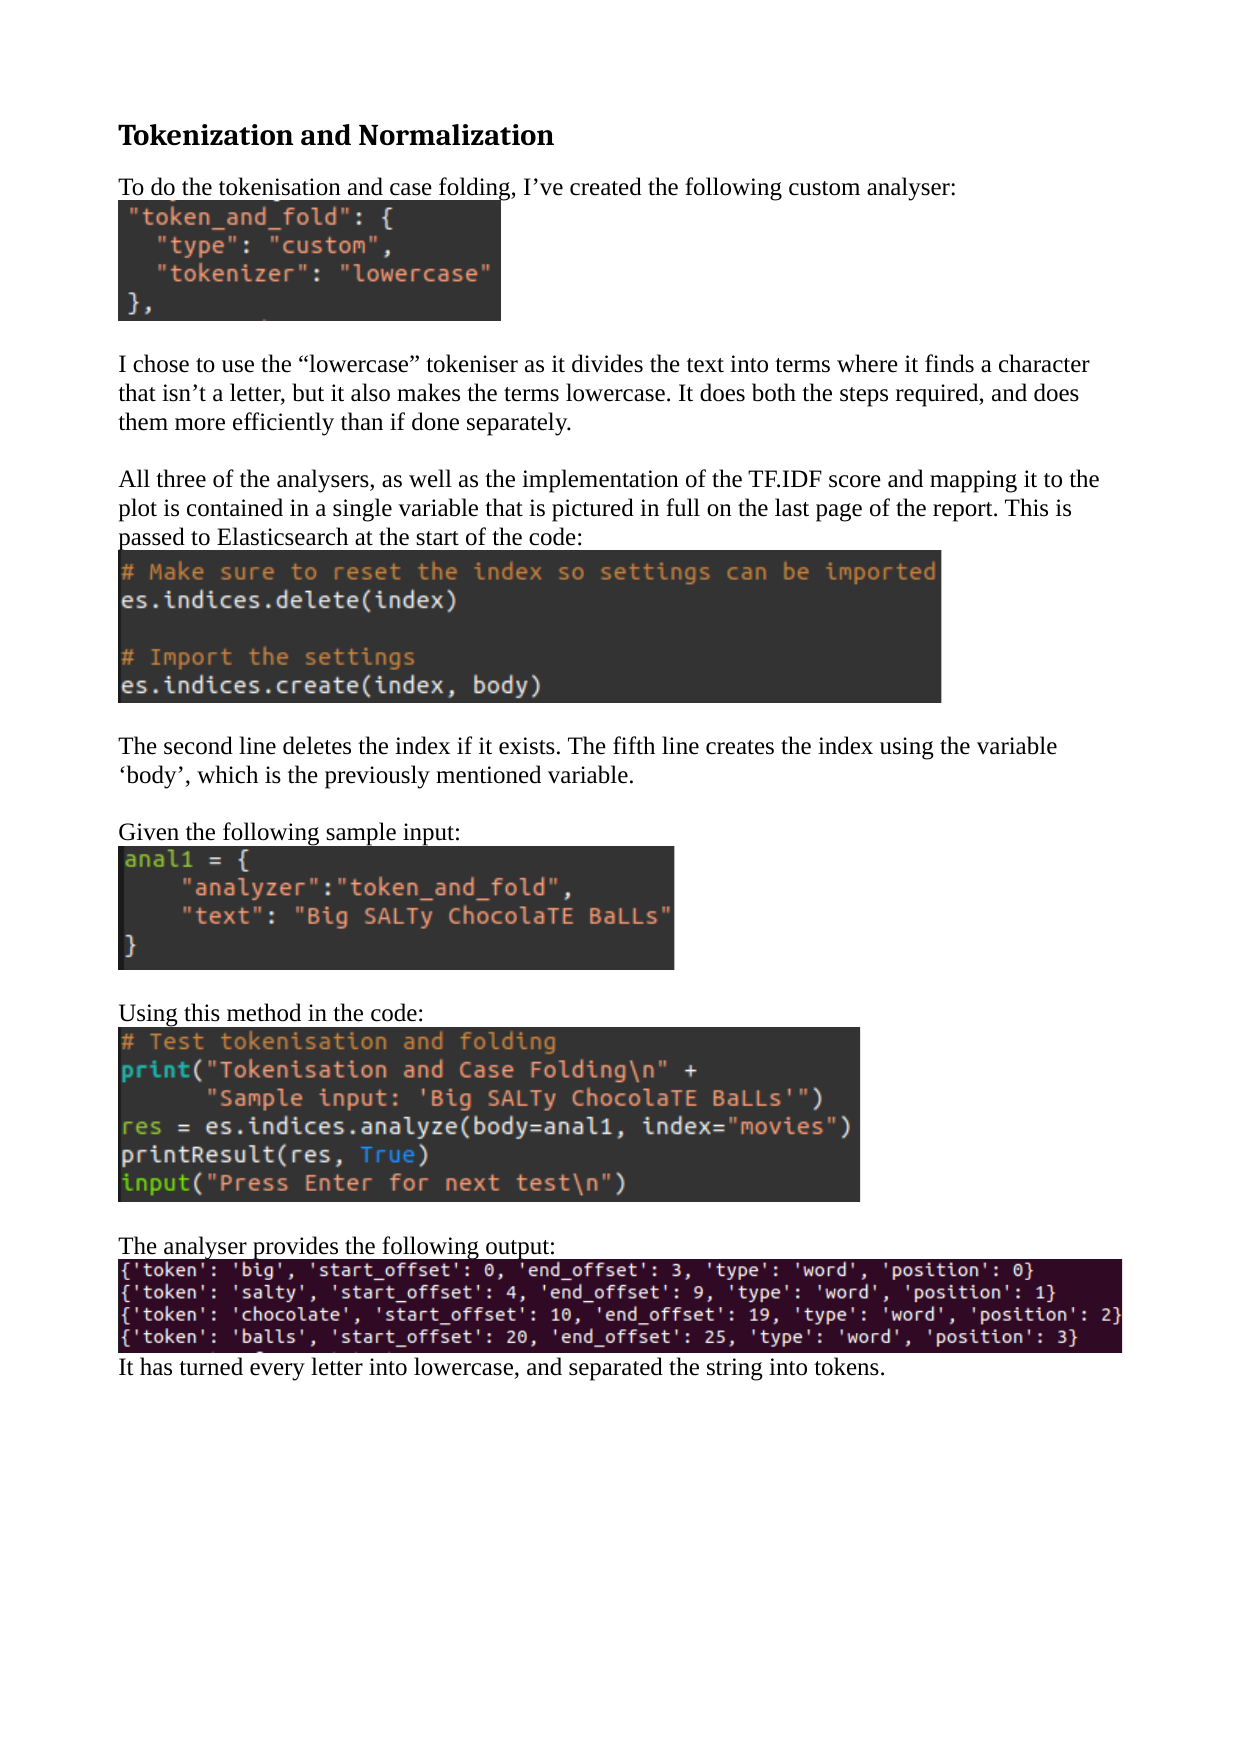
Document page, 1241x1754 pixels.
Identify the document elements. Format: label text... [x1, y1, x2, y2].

text To do the tokenisation and case folding, I’ve created the following custom analyser: [118, 172, 1122, 200]
text Given the following sample input: [118, 817, 1122, 846]
picture [118, 550, 942, 703]
text The analyser provides the following output: [118, 1231, 1122, 1259]
text I chose to use the “lowercase” tokeniser as it divides the text into terms where it finds a character that isn’t a letter, but it also makes the terms lowercase. It does both the steps required, and does them more efficiently than if done separately. [118, 349, 1122, 436]
text Using this method in the code: [118, 998, 1122, 1027]
picture [118, 846, 675, 970]
text Tokenization and Normalization [118, 118, 1122, 153]
picture [118, 200, 501, 321]
text The second line deletes the index if it exists. The fifth line creates the index using the variable ‘body’, which is the previously mentioned variable. [118, 731, 1122, 788]
text It has turned every letter into lowercase, and separated the string into tokens. [118, 1353, 1122, 1381]
picture [118, 1027, 861, 1202]
text All three of the analysers, as well as the implementation of the TF.IDF score and mapping it to the plot is contained in a single variable that is pictured in full on the last page of the report. This is passed to Elasticsearch at the start of the code: [118, 464, 1122, 551]
picture [118, 1259, 1123, 1353]
